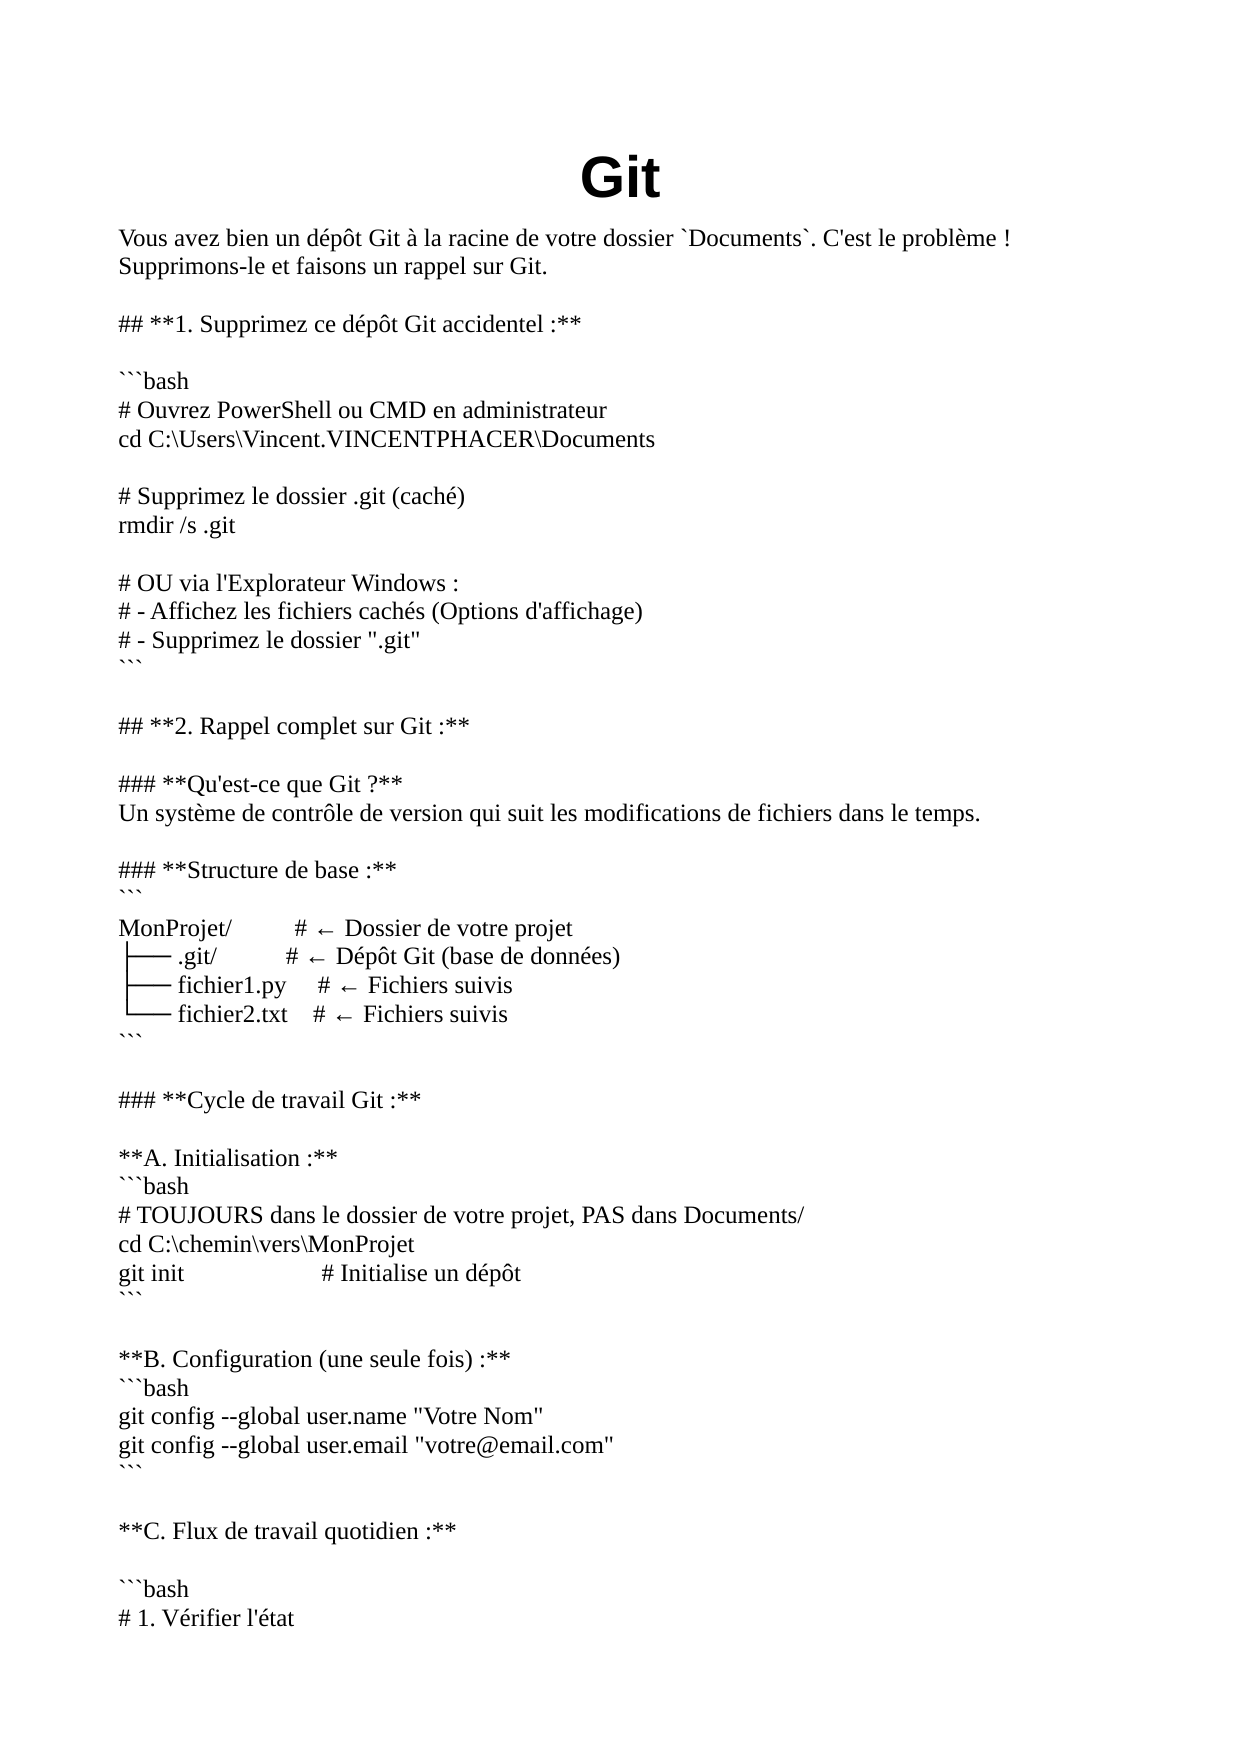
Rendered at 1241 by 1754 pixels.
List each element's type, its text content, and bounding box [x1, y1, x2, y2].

title Git [118, 143, 1122, 210]
text Vous avez bien un dépôt Git à la racine de votre dossier `Documents`. C'est le problème ! Supprimons-le et faisons un rappel sur Git. ## **1. Supprimez ce dépôt Git accidentel :** ```bash # Ouvrez PowerShell ou CMD en administrateur cd C:\Users\Vincent.VINCENTPHACER\Documents # Supprimez le dossier .git (caché) rmdir /s .git # OU via l'Explorateur Windows : # - Affichez les fichiers cachés (Options d'affichage) # - Supprimez le dossier ".git" ``` ## **2. Rappel complet sur Git :** ### **Qu'est-ce que Git ?** Un système de contrôle de version qui suit les modifications de fichiers dans le temps. ### **Structure de base :** ``` MonProjet/ # ← Dossier de votre projet ├── .git/ # ← Dépôt Git (base de données) ├── fichier1.py # ← Fichiers suivis └── fichier2.txt # ← Fichiers suivis ``` ### **Cycle de travail Git :** **A. Initialisation :** ```bash # TOUJOURS dans le dossier de votre projet, PAS dans Documents/ cd C:\chemin\vers\MonProjet git init # Initialise un dépôt ``` **B. Configuration (une seule fois) :** ```bash git config --global user.name "Votre Nom" git config --global user.email "votre@email.com" ``` **C. Flux de travail quotidien :** ```bash # 1. Vérifier l'état [118, 223, 1122, 1631]
